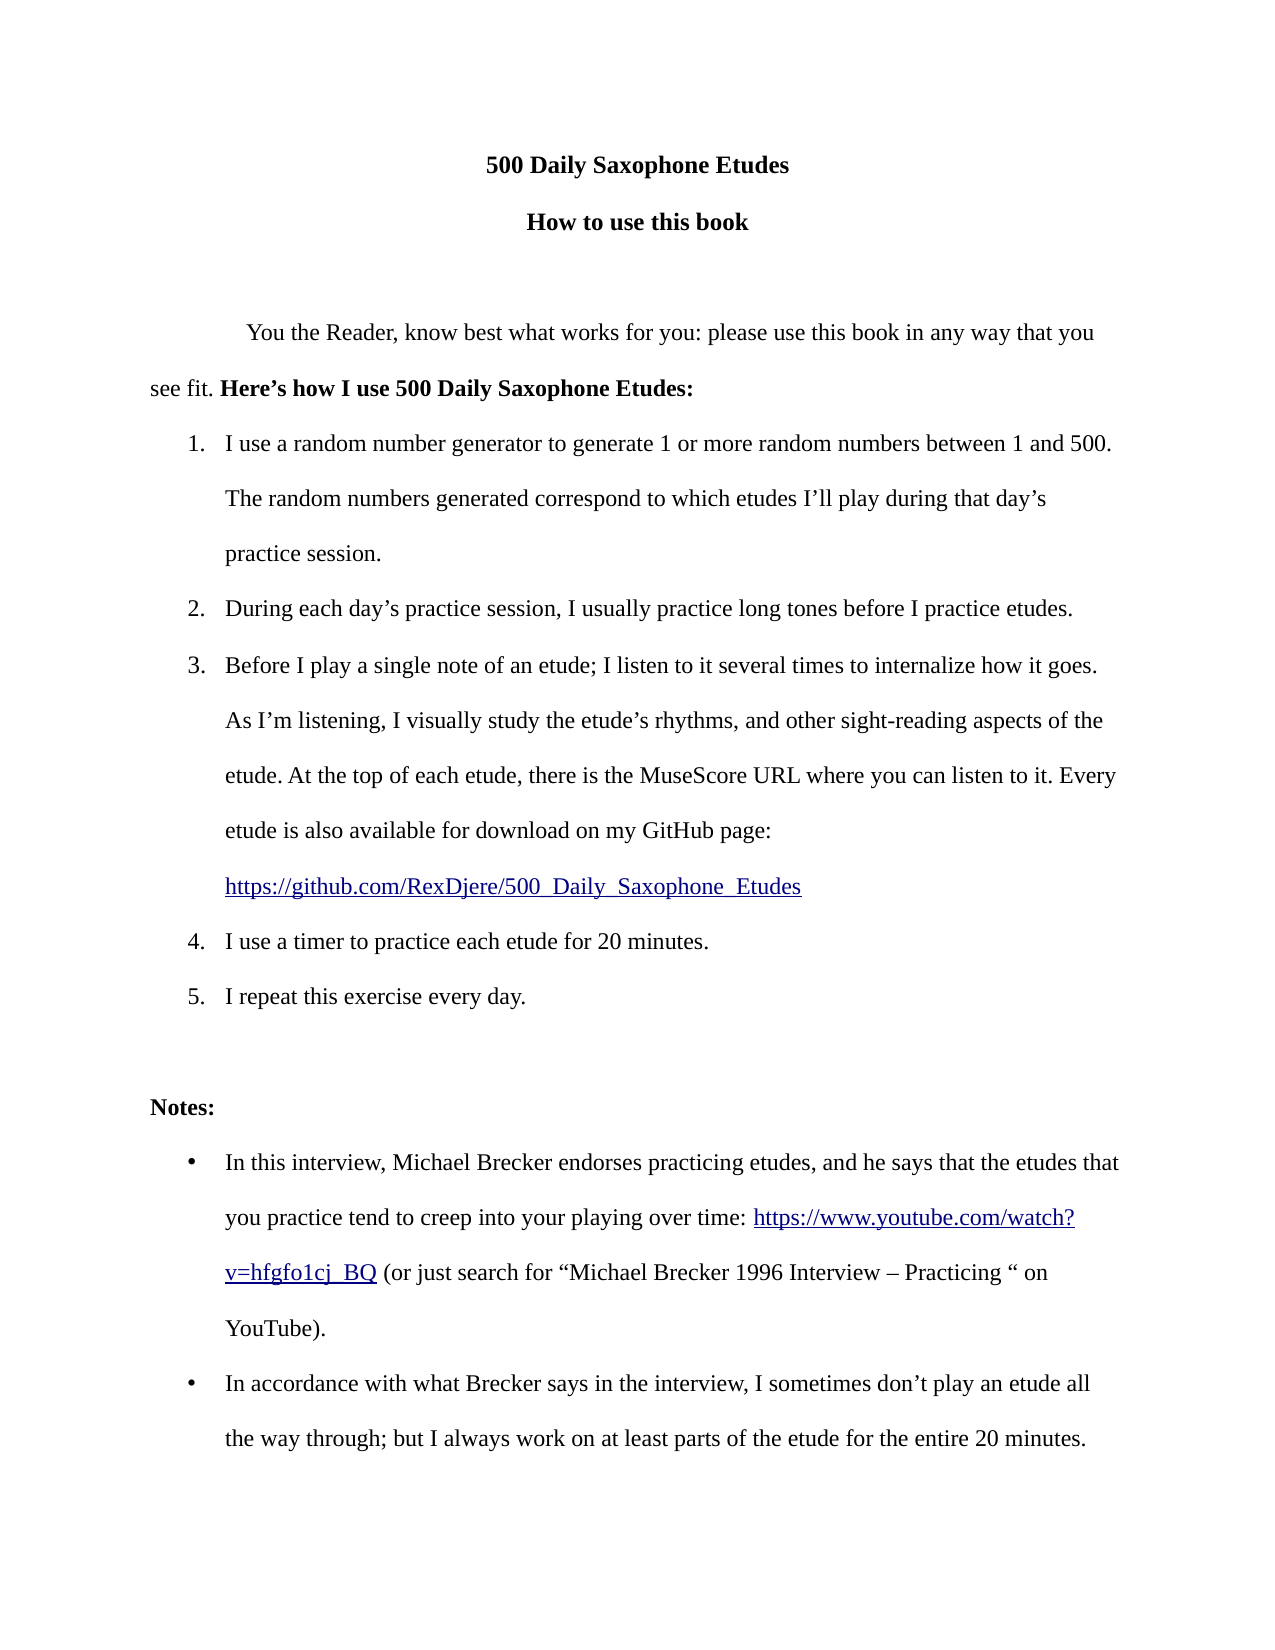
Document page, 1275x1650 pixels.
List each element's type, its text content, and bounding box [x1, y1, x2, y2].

list I use a random number generator to generate 1 or more random numbers between 1 and 500. The random numbers generated correspond to which etudes I’ll play during that day’s practice session. [187, 429, 1125, 567]
list Before I play a single note of an etude; I listen to it several times to internalize how it goes. As I’m listening, I visually study the etude’s rhythms, and other sight-reading aspects of the etude. At the top of each etude, there is the MuseScore URL where you can listen to it. Every etude is also available for download on my GitHub page: https://github.com/RexDjere/500_Daily_Saxophone_Etudes [187, 650, 1125, 899]
text Notes: [150, 1092, 1125, 1120]
list In accordance with what Brecker says in the interview, I sometimes don’t play an etude all the way through; but I always work on at least parts of the etude for the entire 20 minutes. [187, 1369, 1125, 1452]
list During each day’s practice session, I usually practice long tones before I practice etudes. [187, 594, 1125, 622]
text You the Reader, know best what works for you: please use this book in any way that you see fit. Here’s how I use 500 Daily Saxophone Etudes: [150, 318, 1125, 401]
list I use a timer to practice each etude for 20 minutes. [187, 927, 1125, 954]
list I repeat this exercise every day. [187, 982, 1125, 1010]
list In this interview, Michael Brecker endorses practicing etudes, and he says that the etudes that you practice tend to creep into your playing over time: https://www.youtube.com/watch?v=hfgfo1cj_BQ (or just search for “Michael Brecker 1996 Interview – Practicing “ on YouTube). [187, 1148, 1125, 1341]
